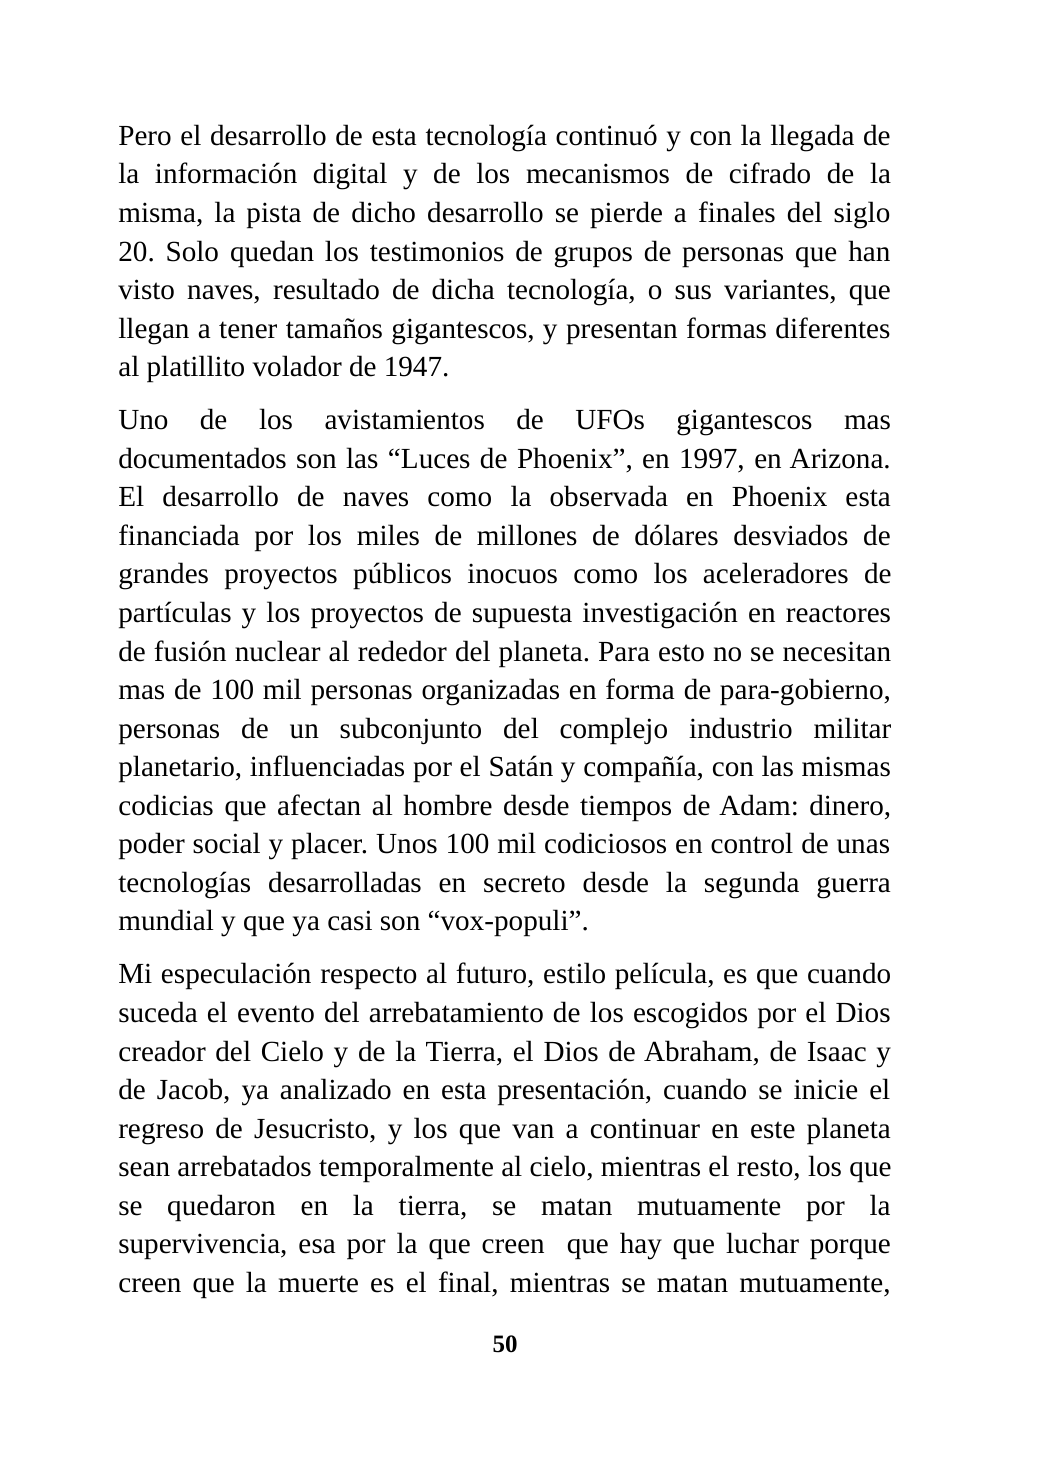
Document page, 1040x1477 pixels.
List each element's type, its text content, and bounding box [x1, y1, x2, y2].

text Pero el desarrollo de esta tecnología continuó y con la llegada de la información digital y de los mecanismos de cifrado de la misma, la pista de dicho desarrollo se pierde a finales del siglo 20. Solo quedan los testimonios de grupos de personas que han visto naves, resultado de dicha tecnología, o sus variantes, que llegan a tener tamaños gigantescos, y presentan formas diferentes al platillito volador de 1947. [118, 118, 892, 383]
text Mi especulación respecto al futuro, estilo película, es que cuando suceda el evento del arrebatamiento de los escogidos por el Dios creador del Cielo y de la Tierra, el Dios de Abraham, de Isaac y de Jacob, ya analizado en esta presentación, cuando se inicie el regreso de Jesucristo, y los que van a continuar en este planeta sean arrebatados temporalmente al cielo, mientras el resto, los que se quedaron en la tierra, se matan mutuamente por la supervivencia, esa por la que creen que hay que luchar porque creen que la muerte es el final, mientras se matan mutuamente, [118, 957, 892, 1298]
text Uno de los avistamientos de UFOs gigantescos mas documentados son las “Luces de Phoenix”, en 1997, en Arizona. El desarrollo de naves como la observada en Phoenix esta financiada por los miles de millones de dólares desviados de grandes proyectos públicos inocuos como los aceleradores de partículas y los proyectos de supuesta investigación en reactores de fusión nuclear al rededor del planeta. Para esto no se necesitan mas de 100 mil personas organizadas en forma de para-gobierno, personas de un subconjunto del complejo industrio militar planetario, influenciadas por el Satán y compañía, con las mismas codicias que afectan al hombre desde tiempos de Adam: dinero, poder social y placer. Unos 100 mil codiciosos en control de unas tecnologías desarrolladas en secreto desde la segunda guerra mundial y que ya casi son “vox-populi”. [118, 402, 892, 937]
